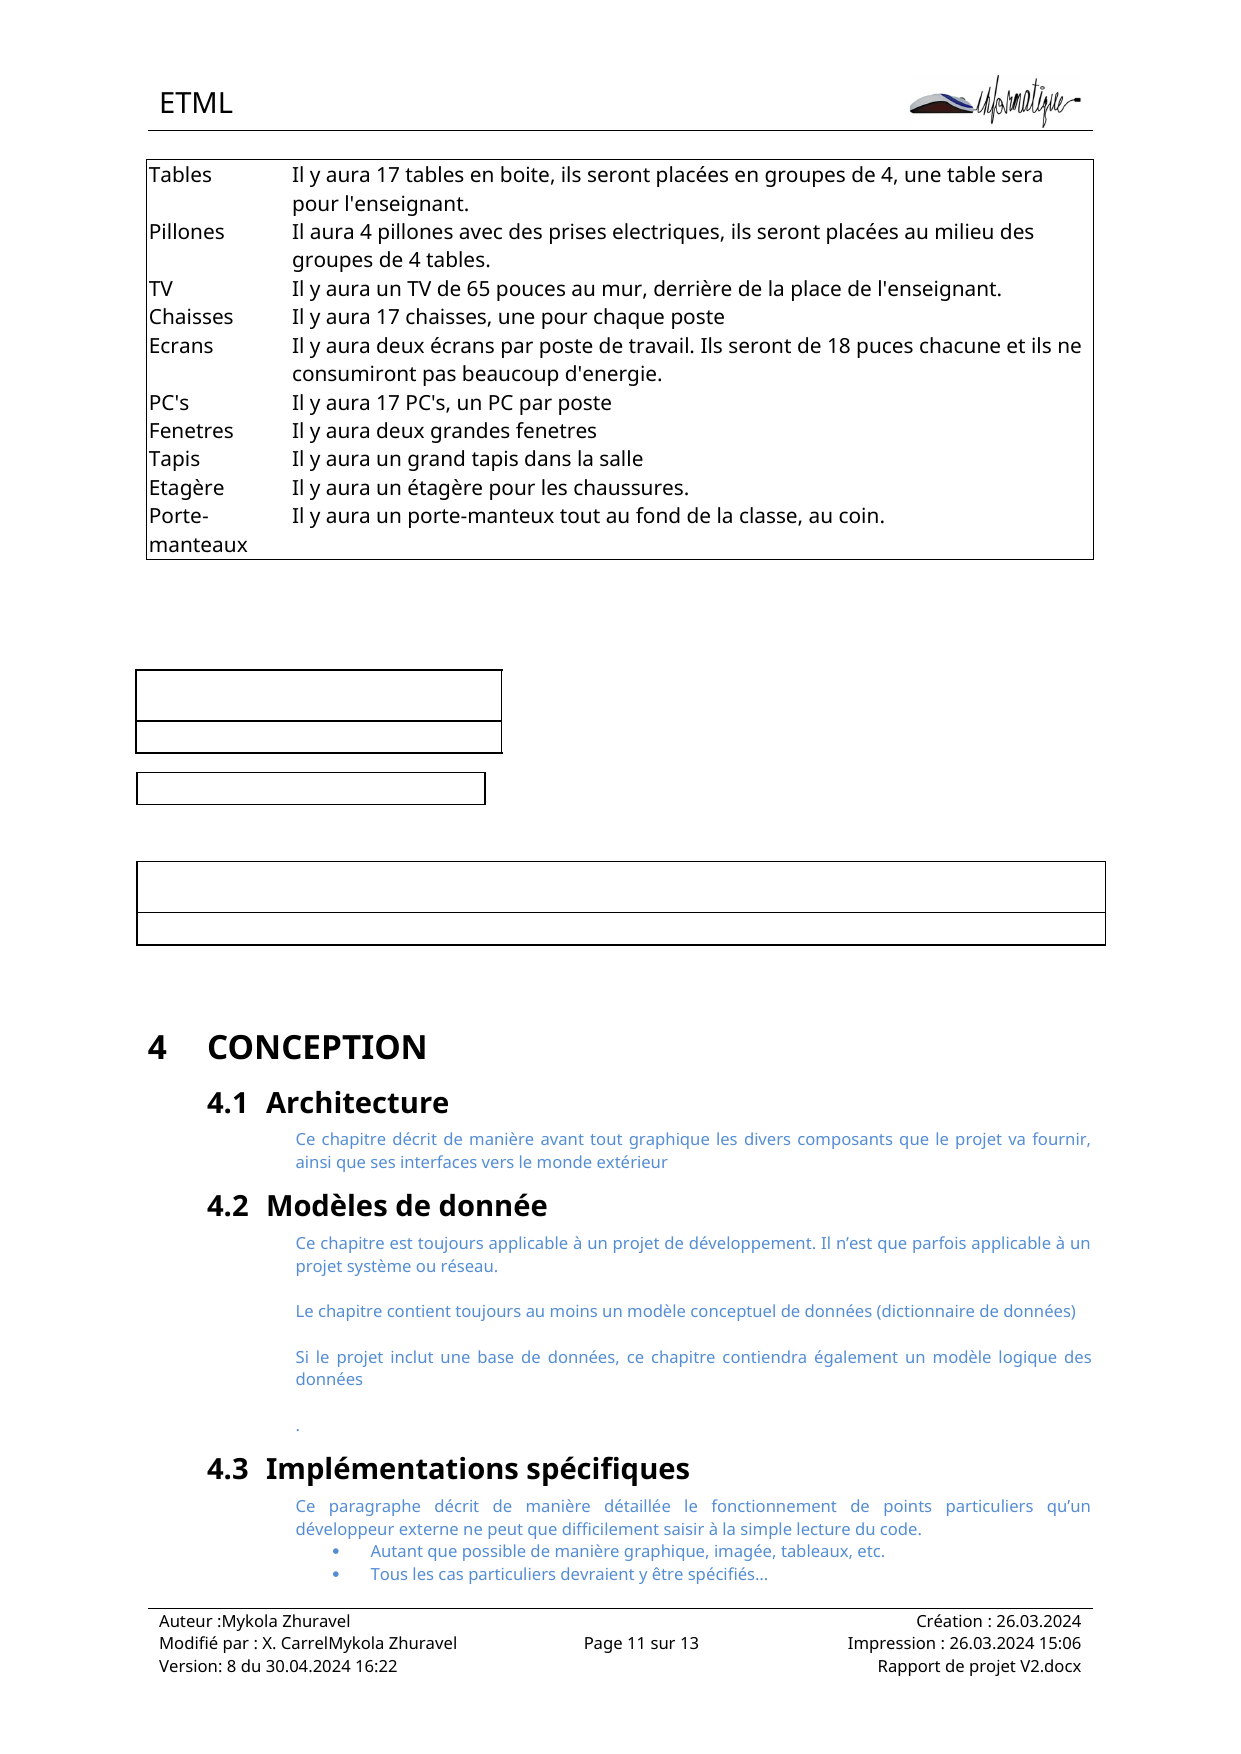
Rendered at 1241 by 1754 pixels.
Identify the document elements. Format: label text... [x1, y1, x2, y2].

subtitle Modèles de donnée [207, 1186, 1092, 1225]
table_cell Pillones [148, 217, 291, 274]
table_cell [137, 722, 501, 752]
picture [909, 75, 1082, 128]
table_cell Il y aura un étagère pour les chaussures. [291, 473, 1092, 501]
table_cell PC's [148, 388, 291, 416]
table_cell Tapis [148, 445, 291, 473]
table_header [138, 773, 484, 804]
table_cell Il y aura un grand tapis dans la salle [291, 445, 1092, 473]
text Ce chapitre décrit de manière avant tout graphique les divers composants que le projet va fournir, ainsi que ses interfaces vers le monde extérieur [295, 1128, 1092, 1173]
table_header Tables [148, 160, 291, 217]
subtitle Implémentations spécifiques [207, 1448, 1092, 1488]
table_cell Chaisses [148, 303, 291, 331]
subtitle Architecture [207, 1082, 1092, 1122]
subtitle Conception [148, 1024, 1092, 1069]
text Le chapitre contient toujours au moins un modèle conceptuel de données (dictionnaire de données) [295, 1300, 1092, 1322]
table_cell Il y aura un porte-manteux tout au fond de la classe, au coin. [291, 501, 1092, 558]
table_cell Fenetres [148, 416, 291, 444]
table_header [138, 862, 1105, 912]
text Ce chapitre est toujours applicable à un projet de développement. Il n’est que parfois applicable à un projet système ou réseau. [295, 1232, 1092, 1277]
text Ce paragraphe décrit de manière détaillée le fonctionnement de points particuliers qu’un développeur externe ne peut que difficilement saisir à la simple lecture du code. [295, 1494, 1092, 1540]
text Si le projet inclut une base de données, ce chapitre contiendra également un modèle logique des données [295, 1345, 1092, 1391]
table_header Il y aura 17 tables en boite, ils seront placées en groupes de 4, une table sera pour l'enseignant. [291, 160, 1092, 217]
table_cell Il aura 4 pillones avec des prises electriques, ils seront placées au milieu des groupes de 4 tables. [291, 217, 1092, 274]
list Autant que possible de manière graphique, imagée, tableaux, etc. [333, 1540, 1092, 1563]
table_header [137, 671, 501, 720]
table_cell Etagère [148, 473, 291, 501]
table_cell Ecrans [148, 331, 291, 388]
table_cell [138, 913, 1105, 944]
table_cell Il y aura deux écrans par poste de travail. Ils seront de 18 puces chacune et ils ne consumiront pas beaucoup d'energie. [291, 331, 1092, 388]
table_cell Il y aura deux grandes fenetres [291, 416, 1092, 444]
list Tous les cas particuliers devraient y être spécifiés… [333, 1563, 1092, 1585]
table_cell Il y aura un TV de 65 pouces au mur, derrière de la place de l'enseignant. [291, 274, 1092, 302]
table_cell Il y aura 17 chaisses, une pour chaque poste [291, 303, 1092, 331]
table_cell Il y aura 17 PC's, un PC par poste [291, 388, 1092, 416]
table_cell TV [148, 274, 291, 302]
table_cell Porte-manteaux [148, 501, 291, 558]
text . [295, 1413, 1092, 1436]
